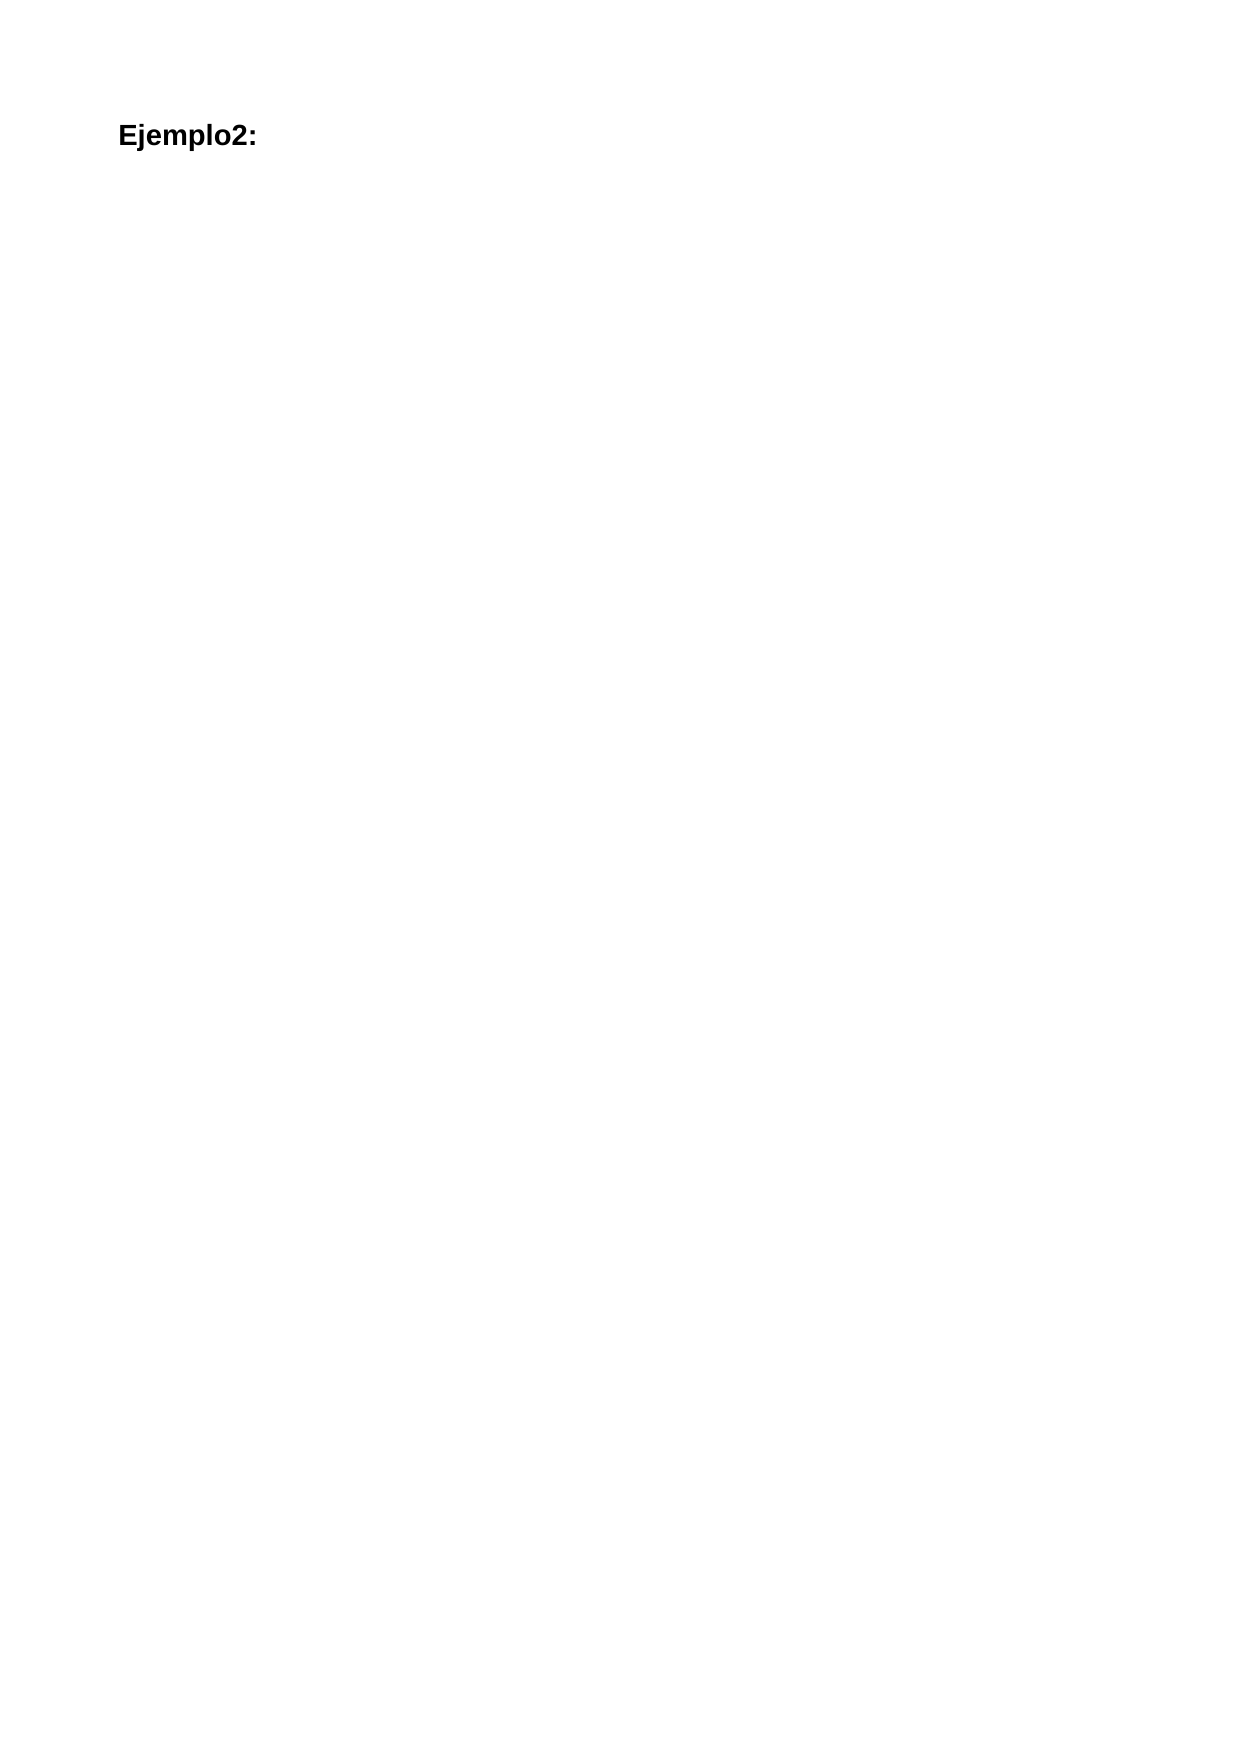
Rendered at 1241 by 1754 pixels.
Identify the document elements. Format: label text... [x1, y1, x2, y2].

text Ejemplo2: [118, 118, 1122, 152]
